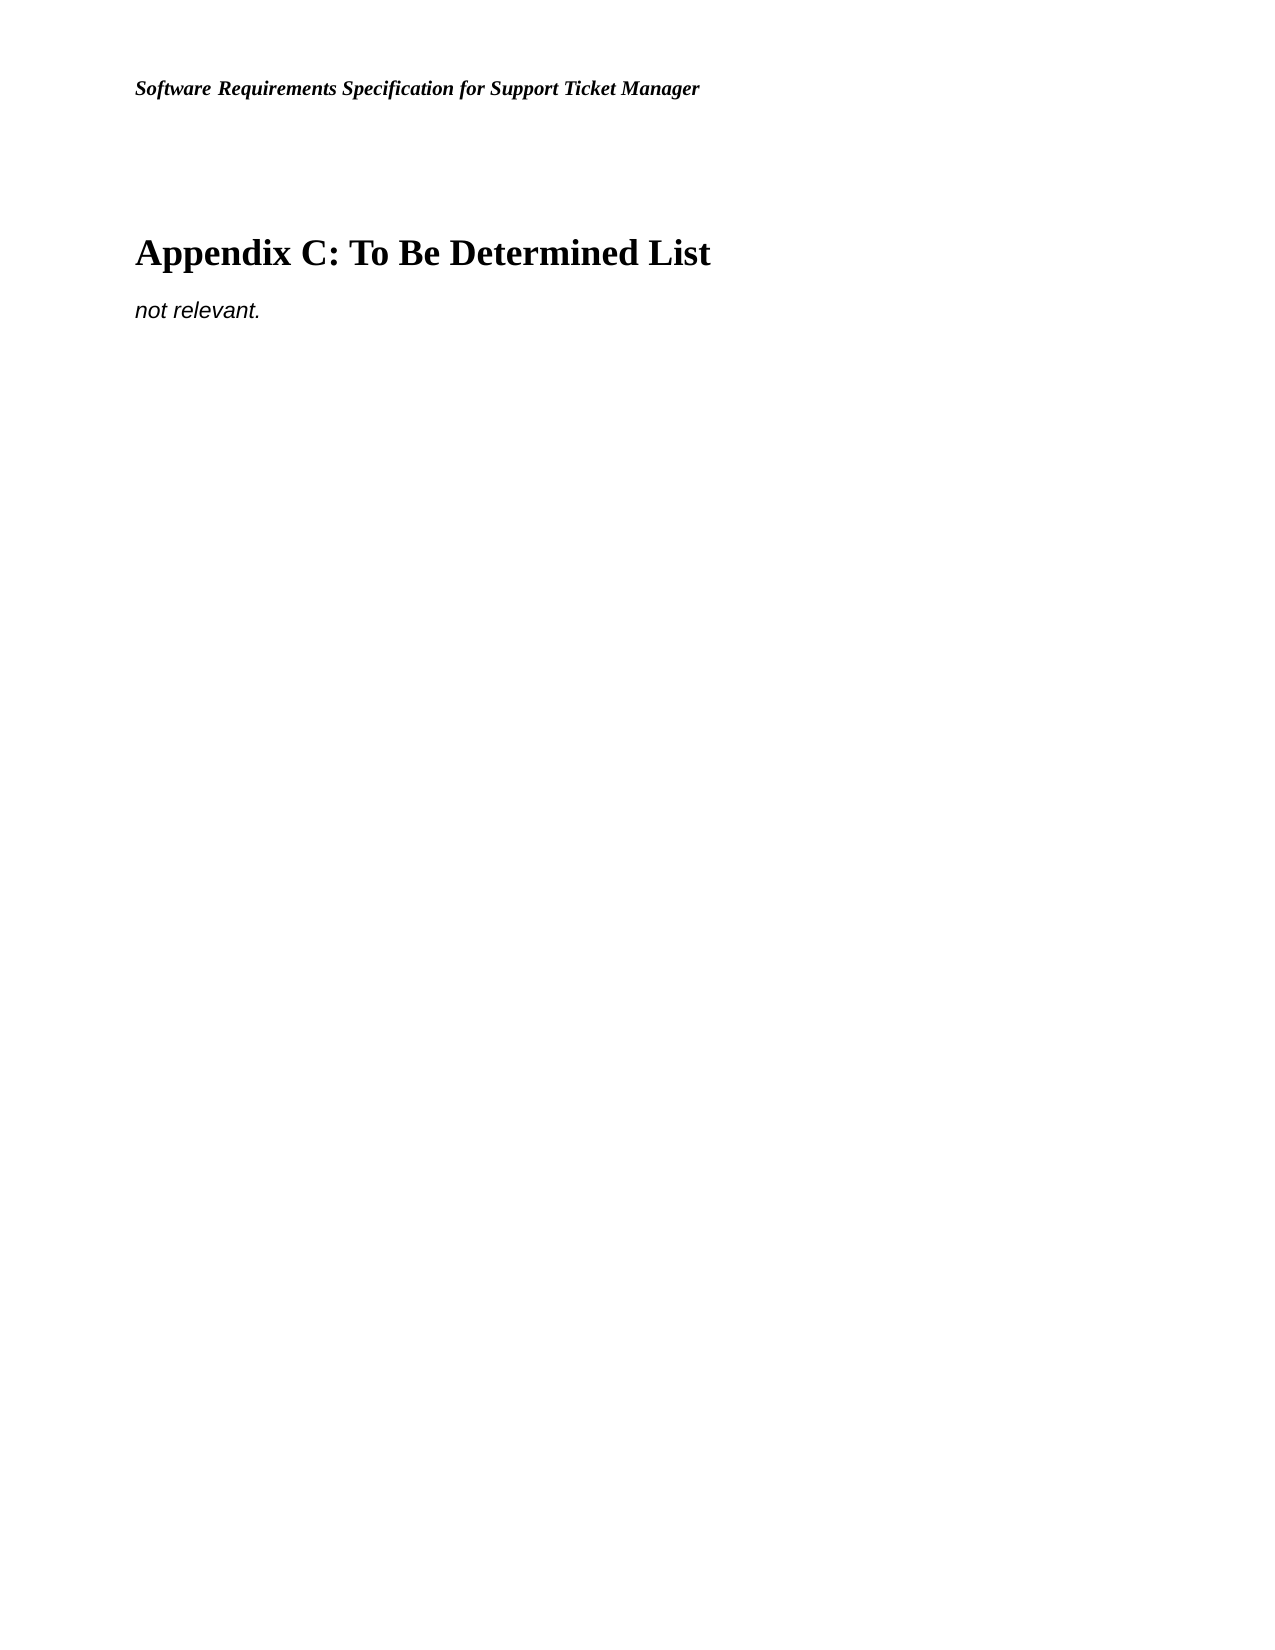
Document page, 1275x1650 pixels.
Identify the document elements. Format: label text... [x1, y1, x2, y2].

text Appendix C: To Be Determined List [135, 231, 1140, 274]
text not relevant. [135, 299, 1140, 324]
